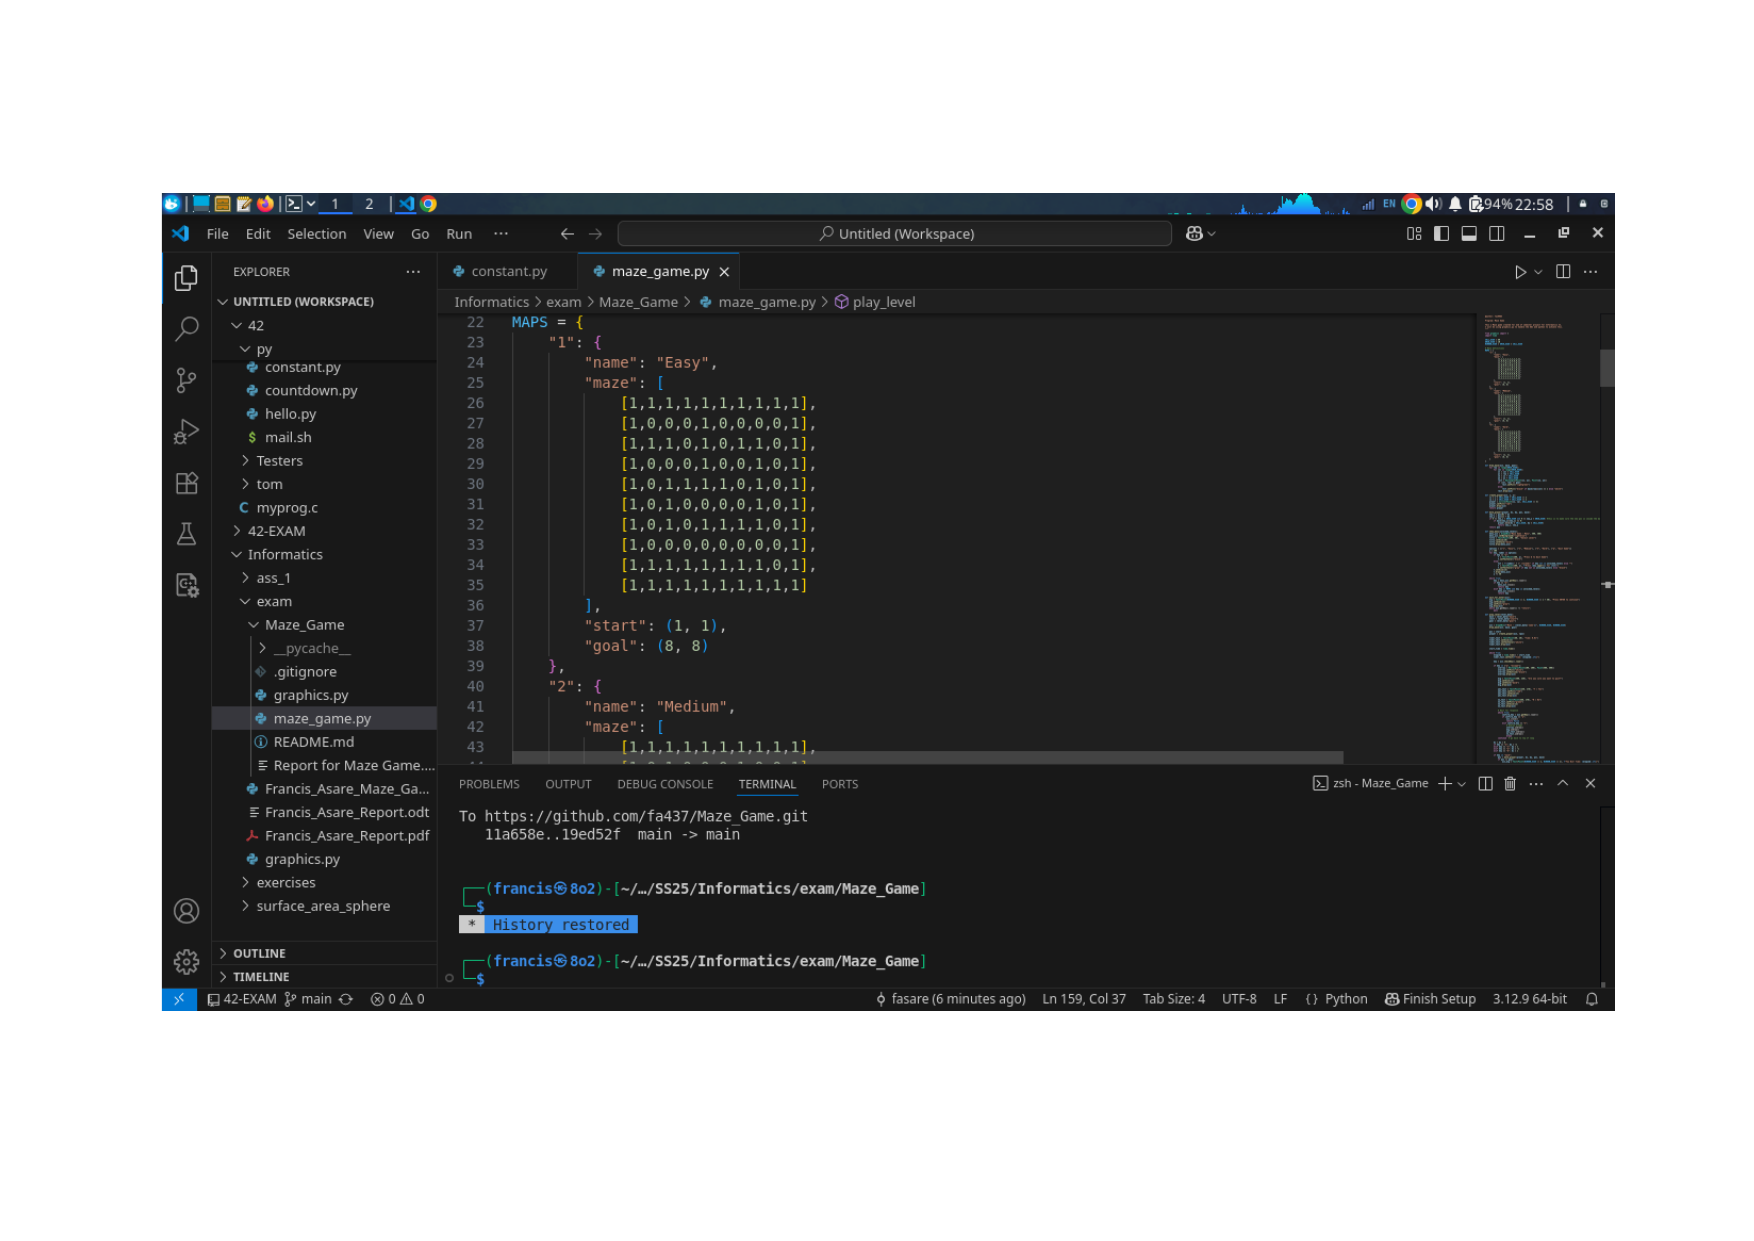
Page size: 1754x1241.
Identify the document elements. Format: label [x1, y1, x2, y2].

picture [161, 193, 1615, 1011]
